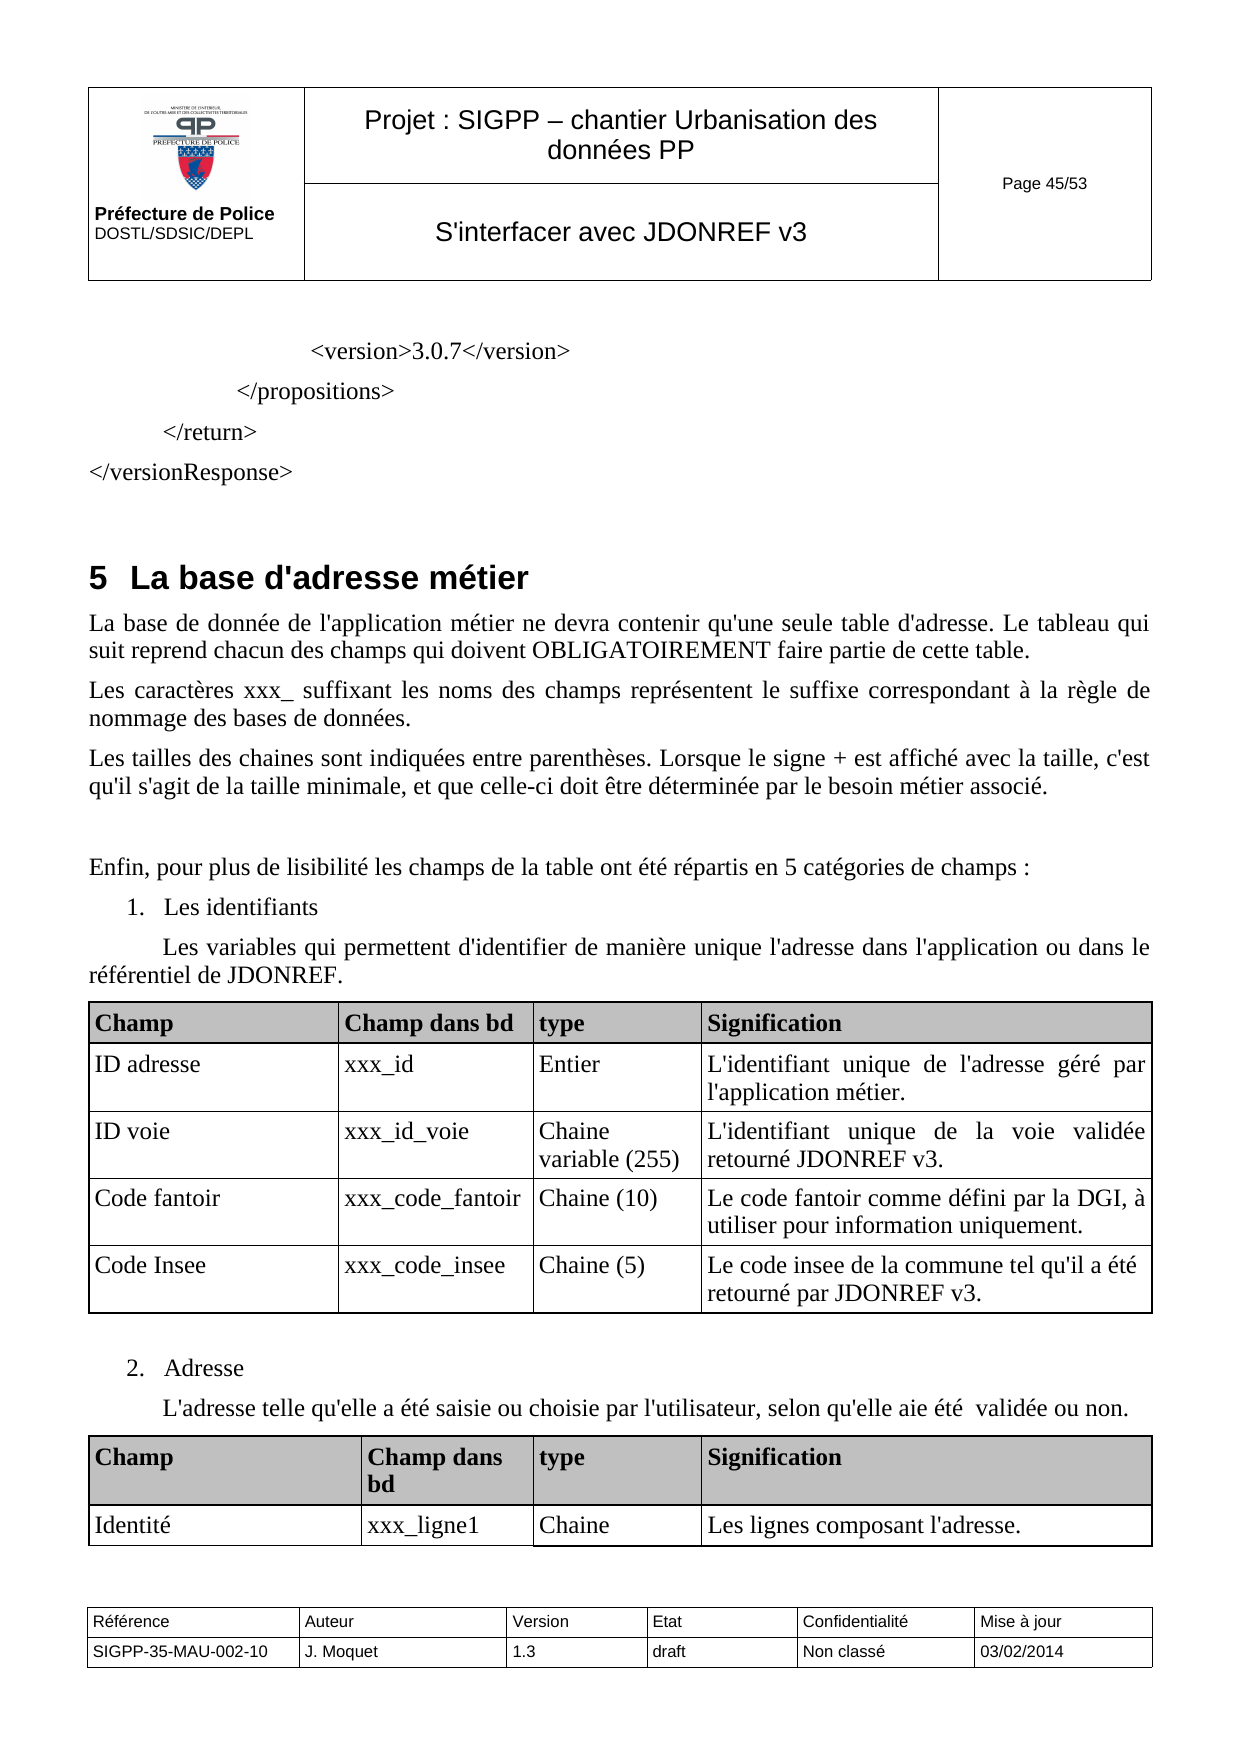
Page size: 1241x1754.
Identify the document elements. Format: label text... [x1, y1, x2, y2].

picture [141, 92, 252, 203]
text </propositions> [88, 377, 1152, 405]
table_header Signification [702, 1003, 1151, 1042]
text Enfin, pour plus de lisibilité les champs de la table ont été répartis en 5 catégories de champs : [88, 853, 1152, 880]
table_cell L'identifiant unique de l'adresse géré par l'application métier. [702, 1044, 1151, 1111]
text L'adresse telle qu'elle a été saisie ou choisie par l'utilisateur, selon qu'elle aie été validée ou non. [88, 1394, 1152, 1422]
table_cell Les lignes composant l'adresse. [702, 1506, 1151, 1545]
text Les tailles des chaines sont indiquées entre parenthèses. Lorsque le signe + est affiché avec la taille, c'est qu'il s'agit de la taille minimale, et que celle-ci doit être déterminée par le besoin métier associé. [88, 744, 1152, 800]
subtitle La base d'adresse métier [88, 559, 1152, 596]
table_header Champ [90, 1437, 361, 1504]
table_cell xxx_code_fantoir [339, 1179, 533, 1245]
table_header type [534, 1003, 701, 1042]
table_cell ID voie [90, 1112, 338, 1178]
table_cell Code Insee [90, 1246, 338, 1312]
table_cell Chaine (5) [534, 1246, 701, 1312]
table_cell Le code insee de la commune tel qu'il a été retourné par JDONREF v3. [702, 1246, 1151, 1312]
text <version>3.0.7</version> [88, 337, 1152, 365]
table_header type [534, 1437, 701, 1504]
table_cell Chaine variable (255) [534, 1112, 701, 1178]
text Les variables qui permettent d'identifier de manière unique l'adresse dans l'application ou dans le référentiel de JDONREF. [88, 933, 1152, 988]
table_header xxx_ligne1 [362, 1506, 533, 1545]
table_header Champ dans bd [339, 1003, 533, 1042]
table_header Champ dans bd [362, 1437, 533, 1504]
table_cell Le code fantoir comme défini par la DGI, à utiliser pour information uniquement. [702, 1179, 1151, 1245]
table_cell Entier [534, 1044, 701, 1111]
text La base de donnée de l'application métier ne devra contenir qu'une seule table d'adresse. Le tableau qui suit reprend chacun des champs qui doivent OBLIGATOIREMENT faire partie de cette table. [88, 609, 1152, 664]
text </versionResponse> [88, 458, 1152, 486]
table_header Signification [702, 1437, 1151, 1504]
table_cell Code fantoir [90, 1179, 338, 1245]
table_header Identité [90, 1506, 361, 1545]
table_cell ID adresse [90, 1044, 338, 1111]
table_cell L'identifiant unique de la voie validée retourné JDONREF v3. [702, 1112, 1151, 1178]
text </return> [88, 418, 1152, 445]
table_cell xxx_id [339, 1044, 533, 1111]
table_cell xxx_code_insee [339, 1246, 533, 1312]
table_header Champ [90, 1003, 338, 1042]
list Adresse [126, 1354, 1152, 1382]
list Les identifiants [126, 893, 1152, 921]
table_cell xxx_id_voie [339, 1112, 533, 1178]
text Les caractères xxx_ suffixant les noms des champs représentent le suffixe correspondant à la règle de nommage des bases de données. [88, 677, 1152, 732]
table_cell Chaine [534, 1506, 701, 1545]
table_cell Chaine (10) [534, 1179, 701, 1245]
